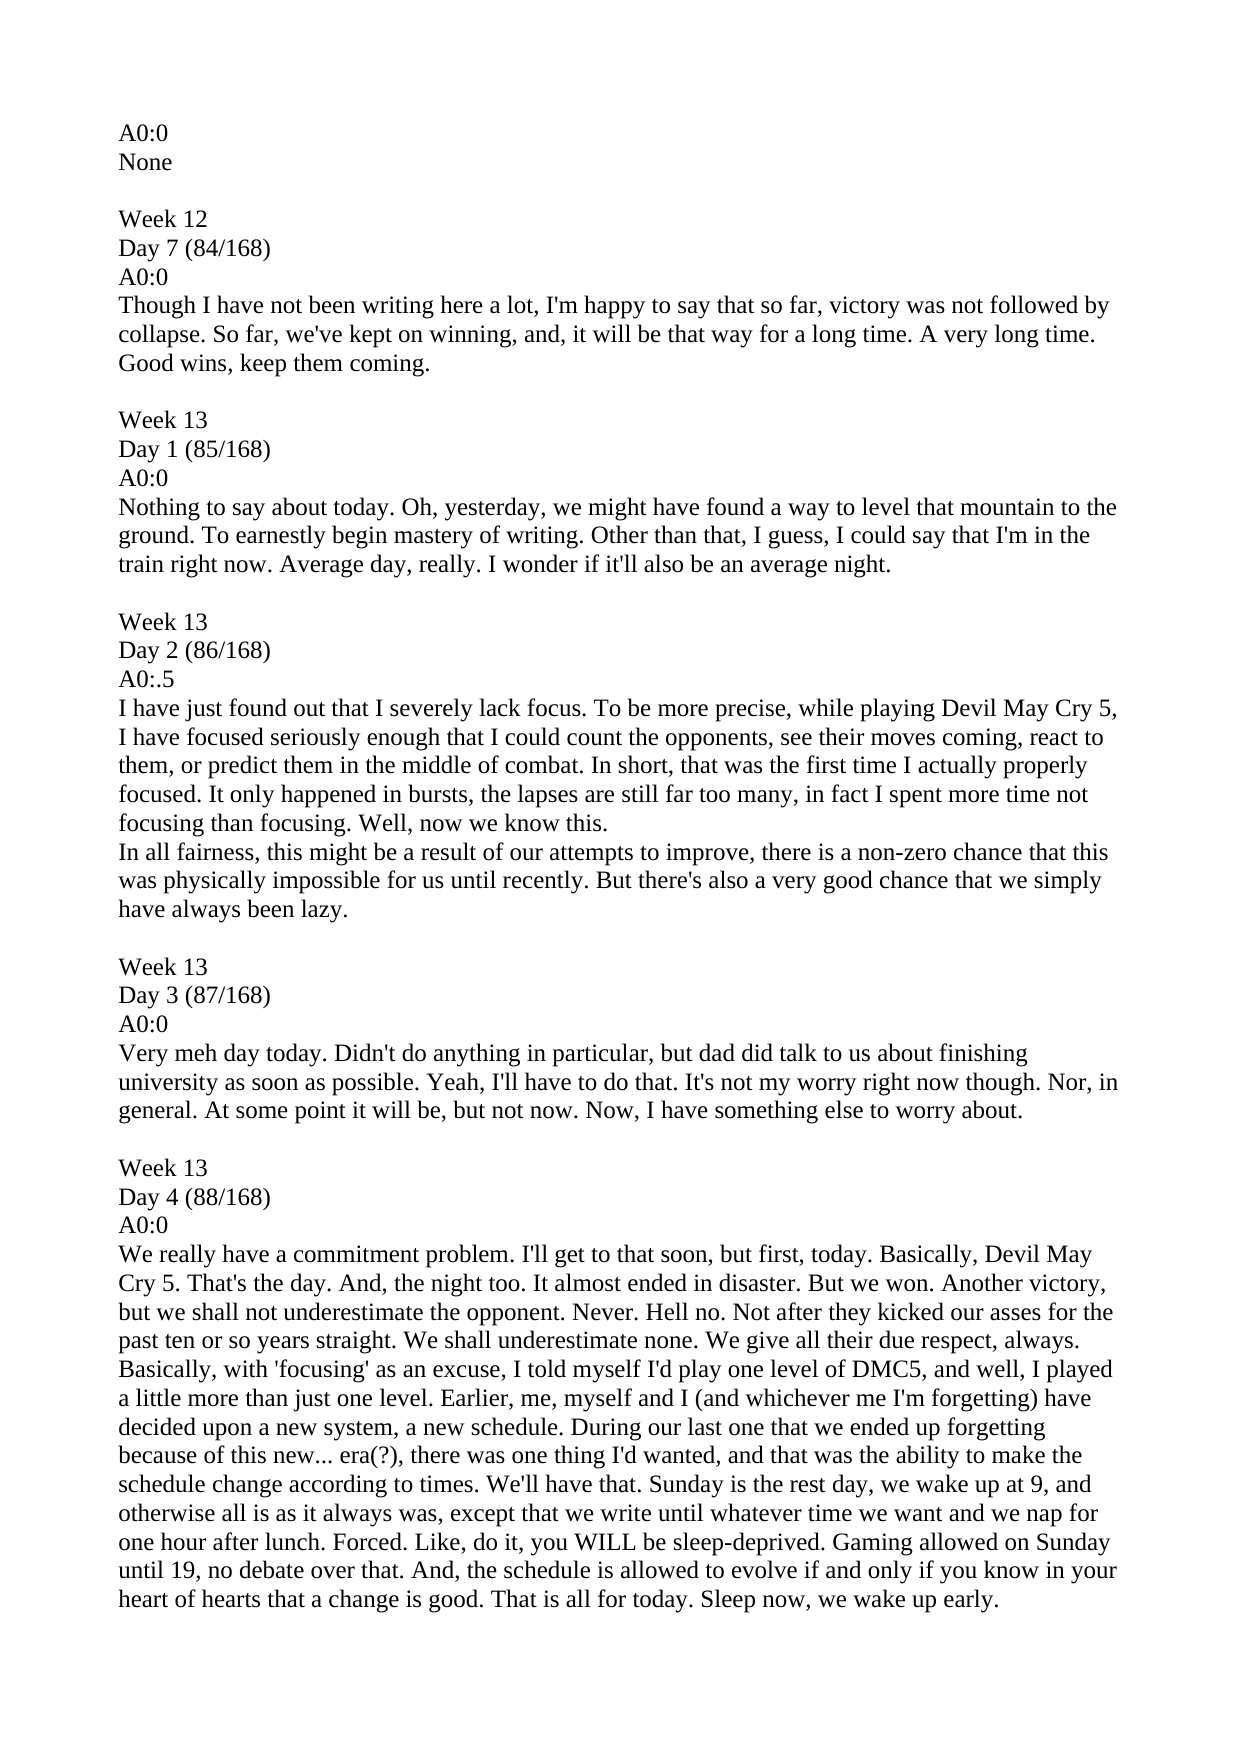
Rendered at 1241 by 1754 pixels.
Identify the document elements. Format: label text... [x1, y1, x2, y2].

text Day 2 (86/168) [118, 636, 1122, 664]
text I have just found out that I severely lack focus. To be more precise, while playing Devil May Cry 5, I have focused seriously enough that I could count the opponents, see their moves coming, react to them, or predict them in the middle of combat. In short, that was the first time I actually properly focused. It only happened in bursts, the lapses are still far too many, in fact I spent more time not focusing than focusing. Well, now we know this. [118, 693, 1122, 837]
text Basically, with 'focusing' as an excuse, I told myself I'd play one level of DMC5, and well, I played a little more than just one level. Earlier, me, myself and I (and whichever me I'm forgetting) have decided upon a new system, a new schedule. During our last one that we ended up forgetting because of this new... era(?), there was one thing I'd wanted, and that was the ability to make the schedule change according to times. We'll have that. Sunday is the rest day, we wake up at 9, and otherwise all is as it always was, except that we write until whatever time we want and we nap for one hour after lunch. Forced. Like, do it, you WILL be sleep-deprived. Gaming allowed on Sunday until 19, no debate over that. And, the schedule is allowed to evolve if and only if you know in your heart of hearts that a change is good. That is all for today. Sleep now, we wake up early. [118, 1354, 1122, 1613]
text Nothing to say about today. Oh, yesterday, we might have found a way to level that mountain to the ground. To earnestly begin mastery of writing. Other than that, I guess, I could say that I'm in the train right now. Average day, really. I wonder if it'll also be an average night. [118, 492, 1122, 578]
text Day 7 (84/168) [118, 233, 1122, 262]
text None [118, 147, 1122, 176]
text Week 12 [118, 204, 1122, 233]
text A0:0 [118, 1211, 1122, 1239]
text Week 13 [118, 1153, 1122, 1182]
text Week 13 [118, 607, 1122, 636]
text We really have a commitment problem. I'll get to that soon, but first, today. Basically, Devil May Cry 5. That's the day. And, the night too. It almost ended in disaster. But we won. Another victory, but we shall not underestimate the opponent. Never. Hell no. Not after they kicked our asses for the past ten or so years straight. We shall underestimate none. We give all their due respect, always. [118, 1239, 1122, 1354]
text Day 4 (88/168) [118, 1182, 1122, 1211]
text A0:0 [118, 262, 1122, 291]
text Day 1 (85/168) [118, 434, 1122, 463]
text Very meh day today. Didn't do anything in particular, but dad did talk to us about finishing university as soon as possible. Yeah, I'll have to do that. It's not my worry right now though. Nor, in general. At some point it will be, but not now. Now, I have something else to worry about. [118, 1038, 1122, 1124]
text In all fairness, this might be a result of our attempts to improve, there is a non-zero chance that this was physically impossible for us until recently. But there's also a very good chance that we simply have always been lazy. [118, 837, 1122, 923]
text Day 3 (87/168) [118, 981, 1122, 1009]
text Though I have not been writing here a lot, I'm happy to say that so far, victory was not followed by collapse. So far, we've kept on winning, and, it will be that way for a long time. A very long time. Good wins, keep them coming. [118, 291, 1122, 377]
text Week 13 [118, 952, 1122, 981]
text A0:.5 [118, 664, 1122, 693]
text A0:0 [118, 463, 1122, 492]
text A0:0 [118, 1009, 1122, 1038]
text A0:0 [118, 118, 1122, 147]
text Week 13 [118, 406, 1122, 434]
